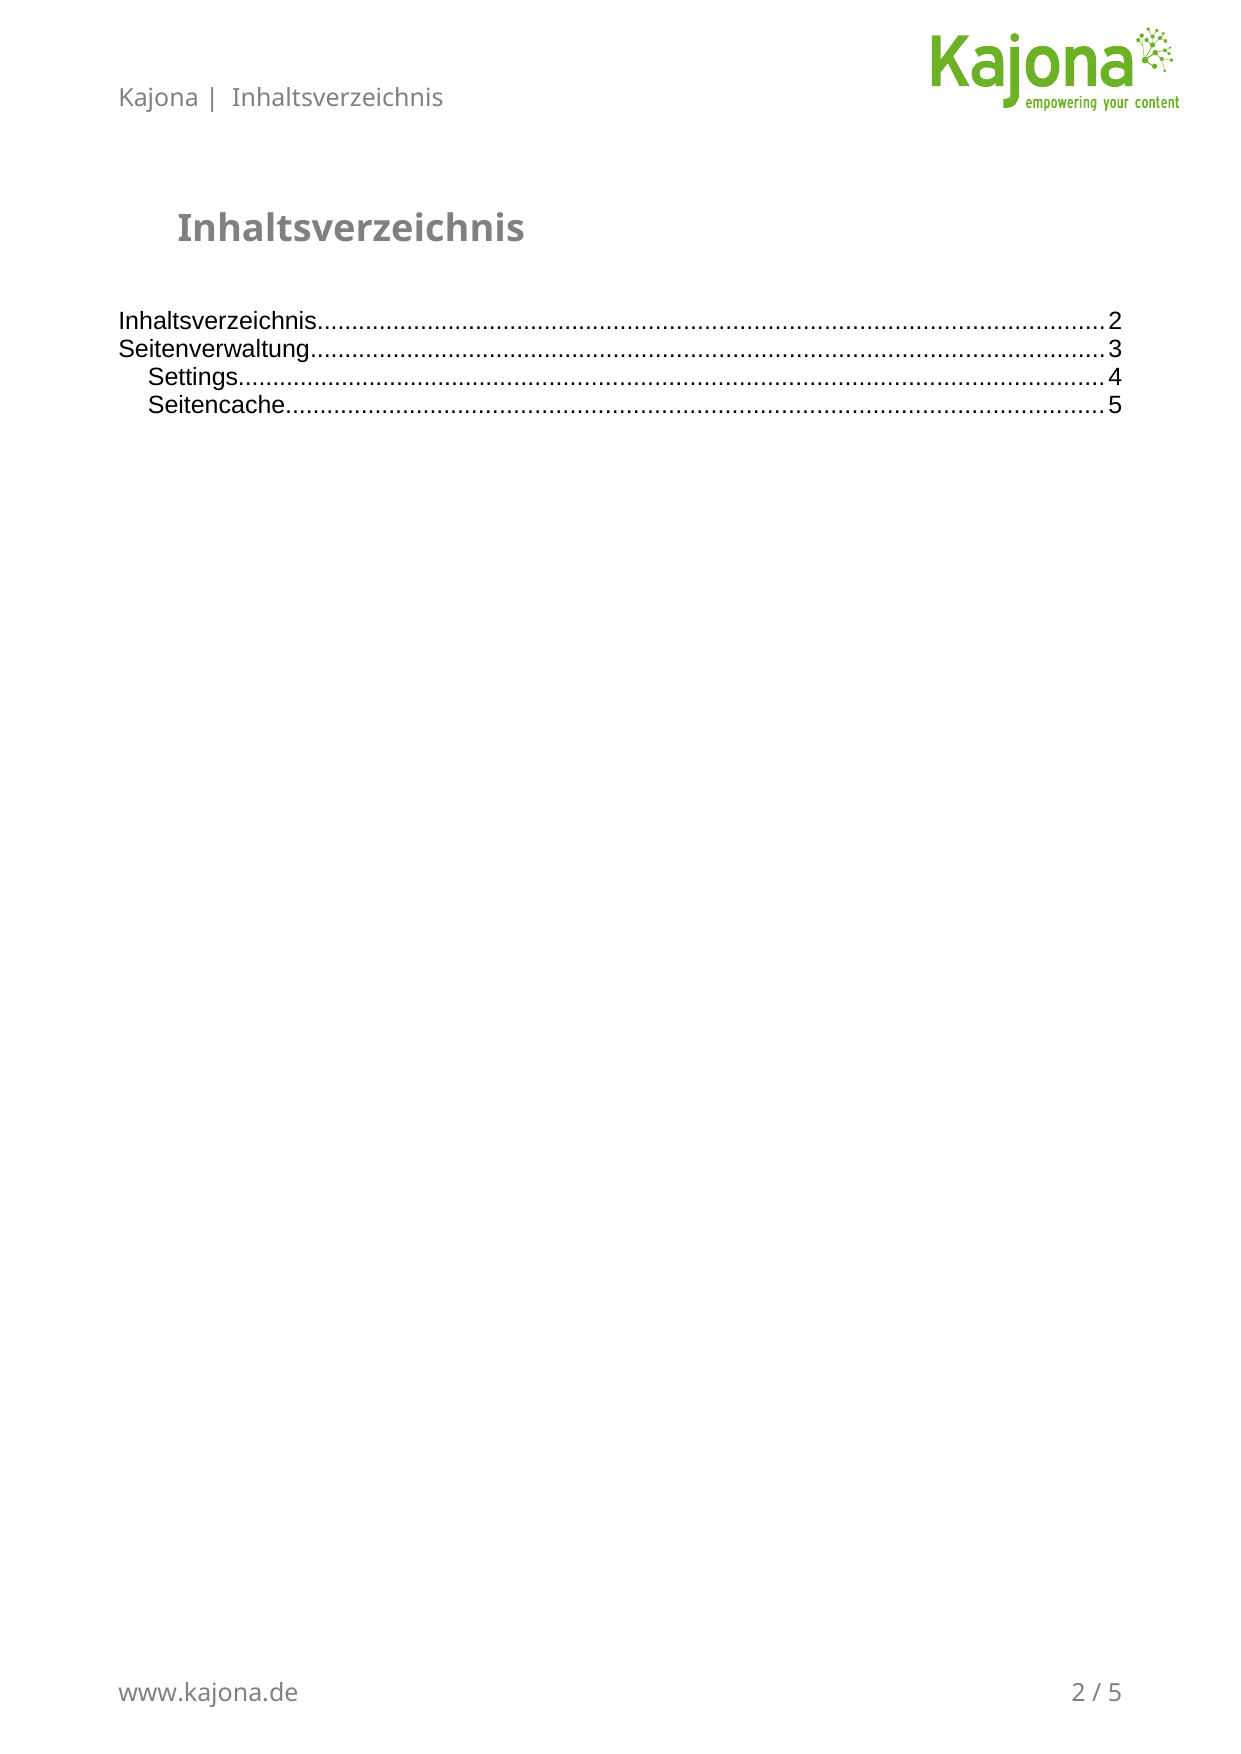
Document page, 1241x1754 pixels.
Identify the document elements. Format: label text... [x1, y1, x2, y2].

text Settings 4 [148, 363, 1122, 391]
text Inhaltsverzeichnis 2 [118, 307, 1122, 335]
text Seitenverwaltung 3 [118, 335, 1122, 363]
text Seitencache 5 [148, 391, 1122, 418]
subtitle Inhaltsverzeichnis [118, 201, 1122, 253]
